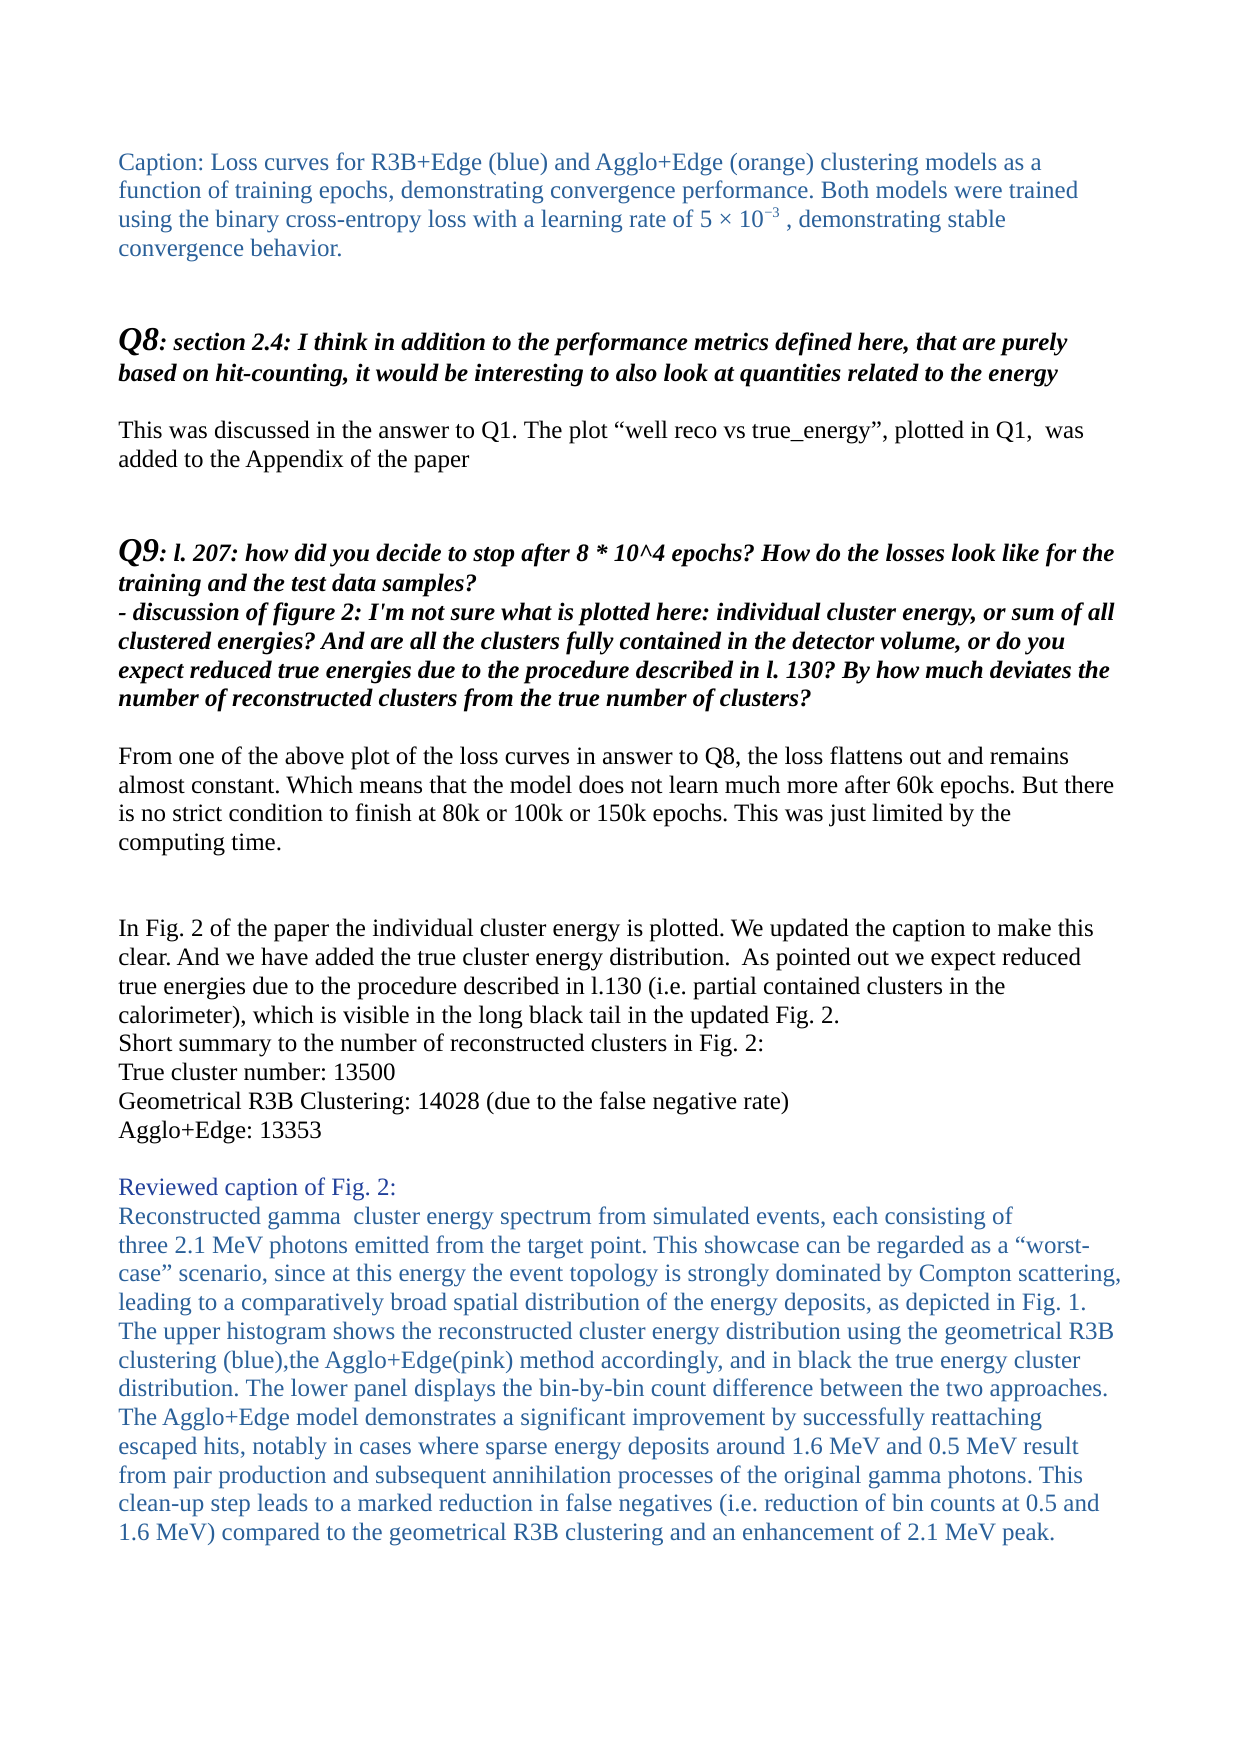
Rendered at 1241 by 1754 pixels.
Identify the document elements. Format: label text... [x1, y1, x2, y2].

text three 2.1 MeV photons emitted from the target point. This showcase can be regarded as a “worst-case” scenario, since at this energy the event topology is strongly dominated by Compton scattering, leading to a comparatively broad spatial distribution of the energy deposits, as depicted in Fig. 1. The upper histogram shows the reconstructed cluster energy distribution using the geometrical R3B clustering (blue),the Agglo+Edge(pink) method accordingly, and in black the true energy cluster distribution. The lower panel displays the bin-by-bin count difference between the two approaches. The Agglo+Edge model demonstrates a significant improvement by successfully reattaching escaped hits, notably in cases where sparse energy deposits around 1.6 MeV and 0.5 MeV result from pair production and subsequent annihilation processes of the original gamma photons. This clean-up step leads to a marked reduction in false negatives (i.e. reduction of bin counts at 0.5 and 1.6 MeV) compared to the geometrical R3B clustering and an enhancement of 2.1 MeV peak. [118, 1230, 1122, 1546]
text Q8: section 2.4: I think in addition to the performance metrics defined here, that are purely based on hit-counting, it would be interesting to also look at quantities related to the energy [118, 319, 1122, 386]
text Short summary to the number of reconstructed clusters in Fig. 2: [118, 1028, 1122, 1057]
text Reconstructed gamma cluster energy spectrum from simulated events, each consisting of [118, 1201, 1122, 1230]
text This was discussed in the answer to Q1. The plot “well reco vs true_energy”, plotted in Q1, was added to the Appendix of the paper [118, 415, 1122, 473]
text In Fig. 2 of the paper the individual cluster energy is plotted. We updated the caption to make this clear. And we have added the true cluster energy distribution. As pointed out we expect reduced true energies due to the procedure described in l.130 (i.e. partial contained clusters in the calorimeter), which is visible in the long black tail in the updated Fig. 2. [118, 913, 1122, 1028]
text Agglo+Edge: 13353 [118, 1115, 1122, 1143]
text From one of the above plot of the loss curves in answer to Q8, the loss flattens out and remains almost constant. Which means that the model does not learn much more after 60k epochs. But there is no strict condition to finish at 80k or 100k or 150k epochs. This was just limited by the computing time. [118, 741, 1122, 856]
text - discussion of figure 2: I'm not sure what is plotted here: individual cluster energy, or sum of all clustered energies? And are all the clusters fully contained in the detector volume, or do you expect reduced true energies due to the procedure described in l. 130? By how much deviates the number of reconstructed clusters from the true number of clusters? [118, 597, 1122, 712]
text Q9: l. 207: how did you decide to stop after 8 * 10^4 epochs? How do the losses look like for the training and the test data samples? [118, 530, 1122, 597]
text True cluster number: 13500 [118, 1057, 1122, 1086]
text Caption: Loss curves for R3B+Edge (blue) and Agglo+Edge (orange) clustering models as a function of training epochs, demonstrating convergence performance. Both models were trained using the binary cross-entropy loss with a learning rate of 5 × 10−3 , demonstrating stable convergence behavior. [118, 147, 1122, 262]
text Reviewed caption of Fig. 2: [118, 1172, 1122, 1201]
text Geometrical R3B Clustering: 14028 (due to the false negative rate) [118, 1086, 1122, 1115]
